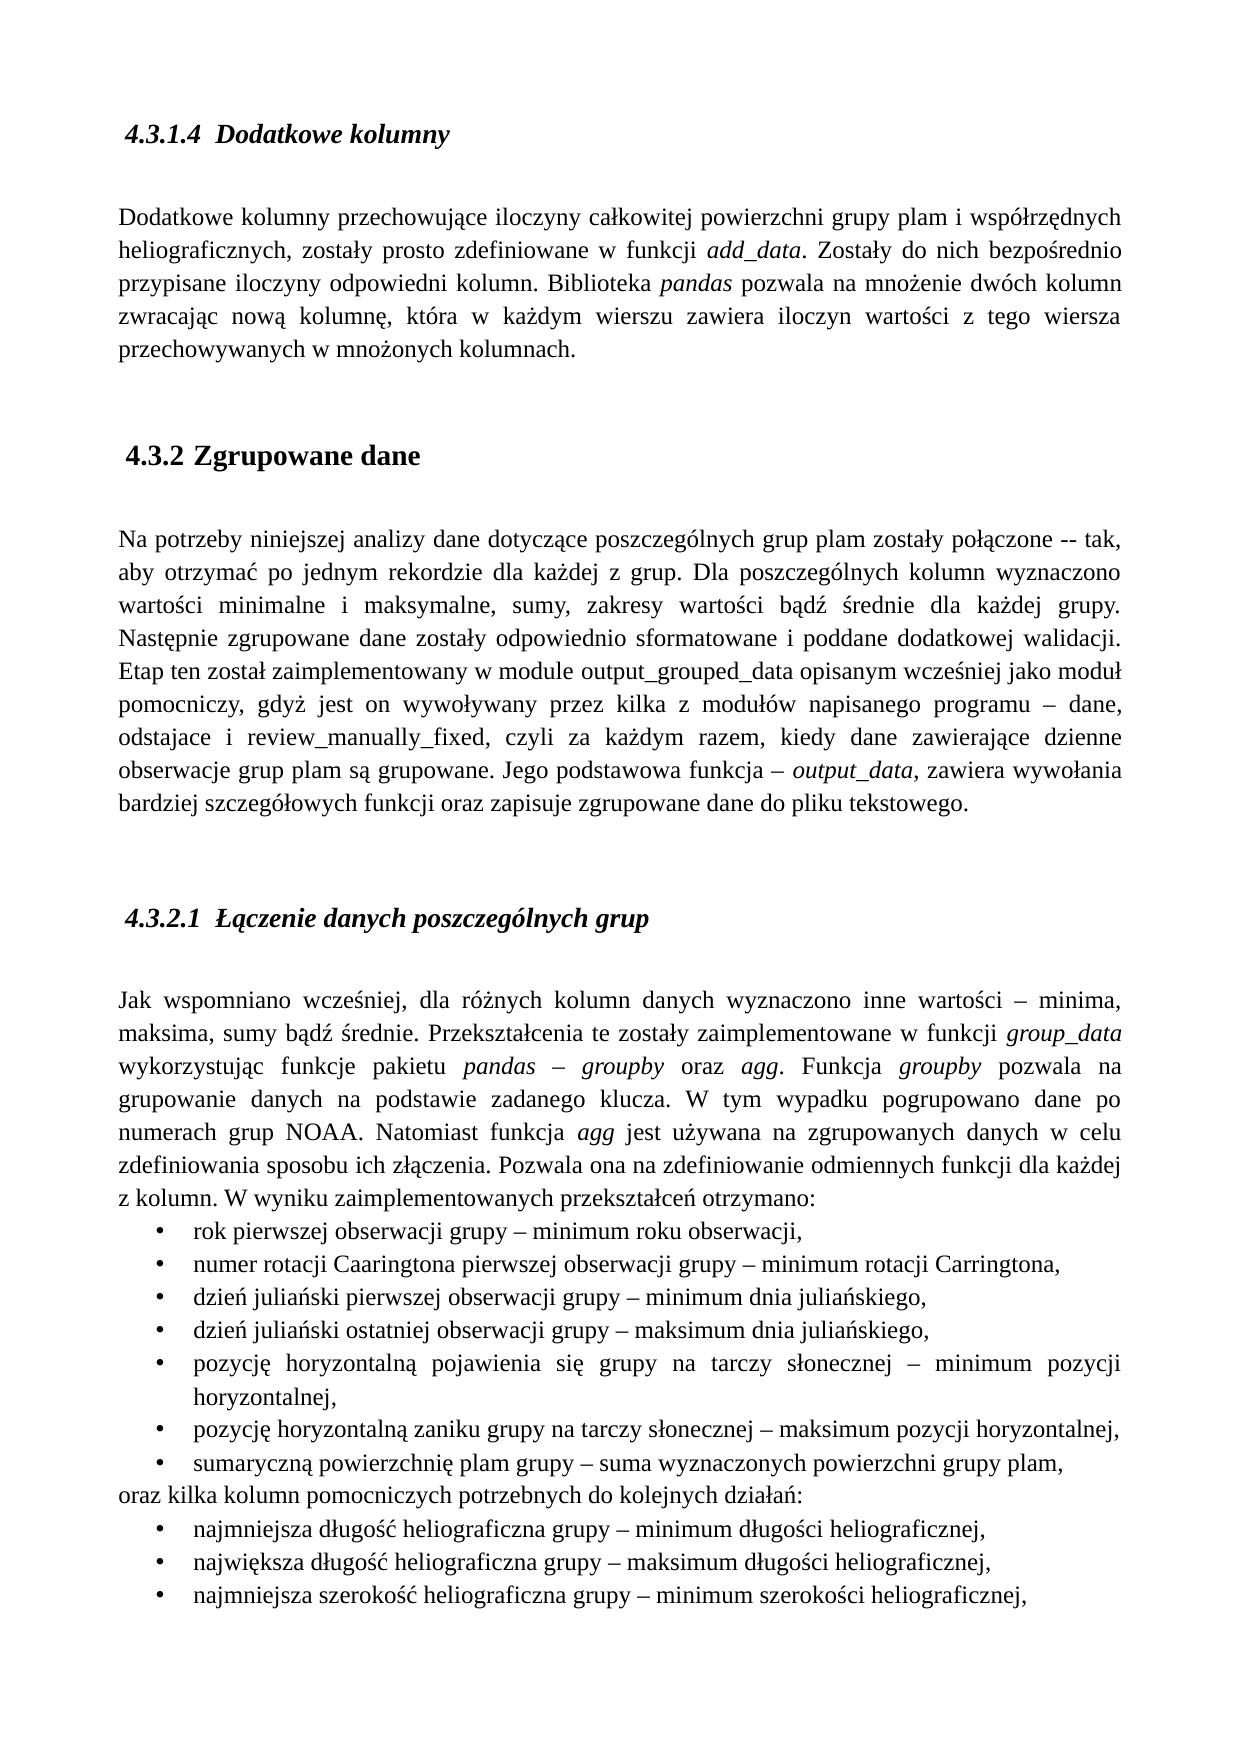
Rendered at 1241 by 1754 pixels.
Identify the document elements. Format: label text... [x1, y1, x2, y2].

subtitle Zgrupowane dane [118, 438, 1122, 472]
list numer rotacji Caaringtona pierwszej obserwacji grupy – minimum rotacji Carringtona, [156, 1249, 1122, 1278]
list pozycję horyzontalną pojawienia się grupy na tarczy słonecznej – minimum pozycji horyzontalnej, [156, 1348, 1122, 1410]
list pozycję horyzontalną zaniku grupy na tarczy słonecznej – maksimum pozycji horyzontalnej, [156, 1414, 1122, 1443]
list najmniejsza szerokość heliograficzna grupy – minimum szerokości heliograficznej, [156, 1580, 1122, 1608]
text Jak wspomniano wcześniej, dla różnych kolumn danych wyznaczono inne wartości – minima, maksima, sumy bądź średnie. Przekształcenia te zostały zaimplementowane w funkcji group_data wykorzystując funkcje pakietu pandas – groupby oraz agg. Funkcja groupby pozwala na grupowanie danych na podstawie zadanego klucza. W tym wypadku pogrupowano dane po numerach grup NOAA. Natomiast funkcja agg jest używana na zgrupowanych danych w celu zdefiniowania sposobu ich złączenia. Pozwala ona na zdefiniowanie odmiennych funkcji dla każdej z kolumn. W wyniku zaimplementowanych przekształceń otrzymano: [118, 985, 1122, 1212]
list najmniejsza długość heliograficzna grupy – minimum długości heliograficznej, [156, 1514, 1122, 1542]
subtitle Łączenie danych poszczególnych grup [118, 901, 1122, 933]
subtitle Dodatkowe kolumny [118, 118, 1122, 150]
list dzień juliański pierwszej obserwacji grupy – minimum dnia juliańskiego, [156, 1282, 1122, 1311]
text oraz kilka kolumn pomocniczych potrzebnych do kolejnych działań: [118, 1481, 1122, 1509]
text Na potrzeby niniejszej analizy dane dotyczące poszczególnych grup plam zostały połączone -- tak, aby otrzymać po jednym rekordzie dla każdej z grup. Dla poszczególnych kolumn wyznaczono wartości minimalne i maksymalne, sumy, zakresy wartości bądź średnie dla każdej grupy. Następnie zgrupowane dane zostały odpowiednio sformatowane i poddane dodatkowej walidacji. Etap ten został zaimplementowany w module output_grouped_data opisanym wcześniej jako moduł pomocniczy, gdyż jest on wywoływany przez kilka z modułów napisanego programu – dane, odstajace i review_manually_fixed, czyli za każdym razem, kiedy dane zawierające dzienne obserwacje grup plam są grupowane. Jego podstawowa funkcja – output_data, zawiera wywołania bardziej szczegółowych funkcji oraz zapisuje zgrupowane dane do pliku tekstowego. [118, 524, 1122, 817]
list sumaryczną powierzchnię plam grupy – suma wyznaczonych powierzchni grupy plam, [156, 1448, 1122, 1476]
list rok pierwszej obserwacji grupy – minimum roku obserwacji, [156, 1216, 1122, 1245]
text Dodatkowe kolumny przechowujące iloczyny całkowitej powierzchni grupy plam i współrzędnych heliograficznych, zostały prosto zdefiniowane w funkcji add_data. Zostały do nich bezpośrednio przypisane iloczyny odpowiedni kolumn. Biblioteka pandas pozwala na mnożenie dwóch kolumn zwracając nową kolumnę, która w każdym wierszu zawiera iloczyn wartości z tego wiersza przechowywanych w mnożonych kolumnach. [118, 202, 1122, 363]
list dzień juliański ostatniej obserwacji grupy – maksimum dnia juliańskiego, [156, 1316, 1122, 1344]
list największa długość heliograficzna grupy – maksimum długości heliograficznej, [156, 1547, 1122, 1575]
